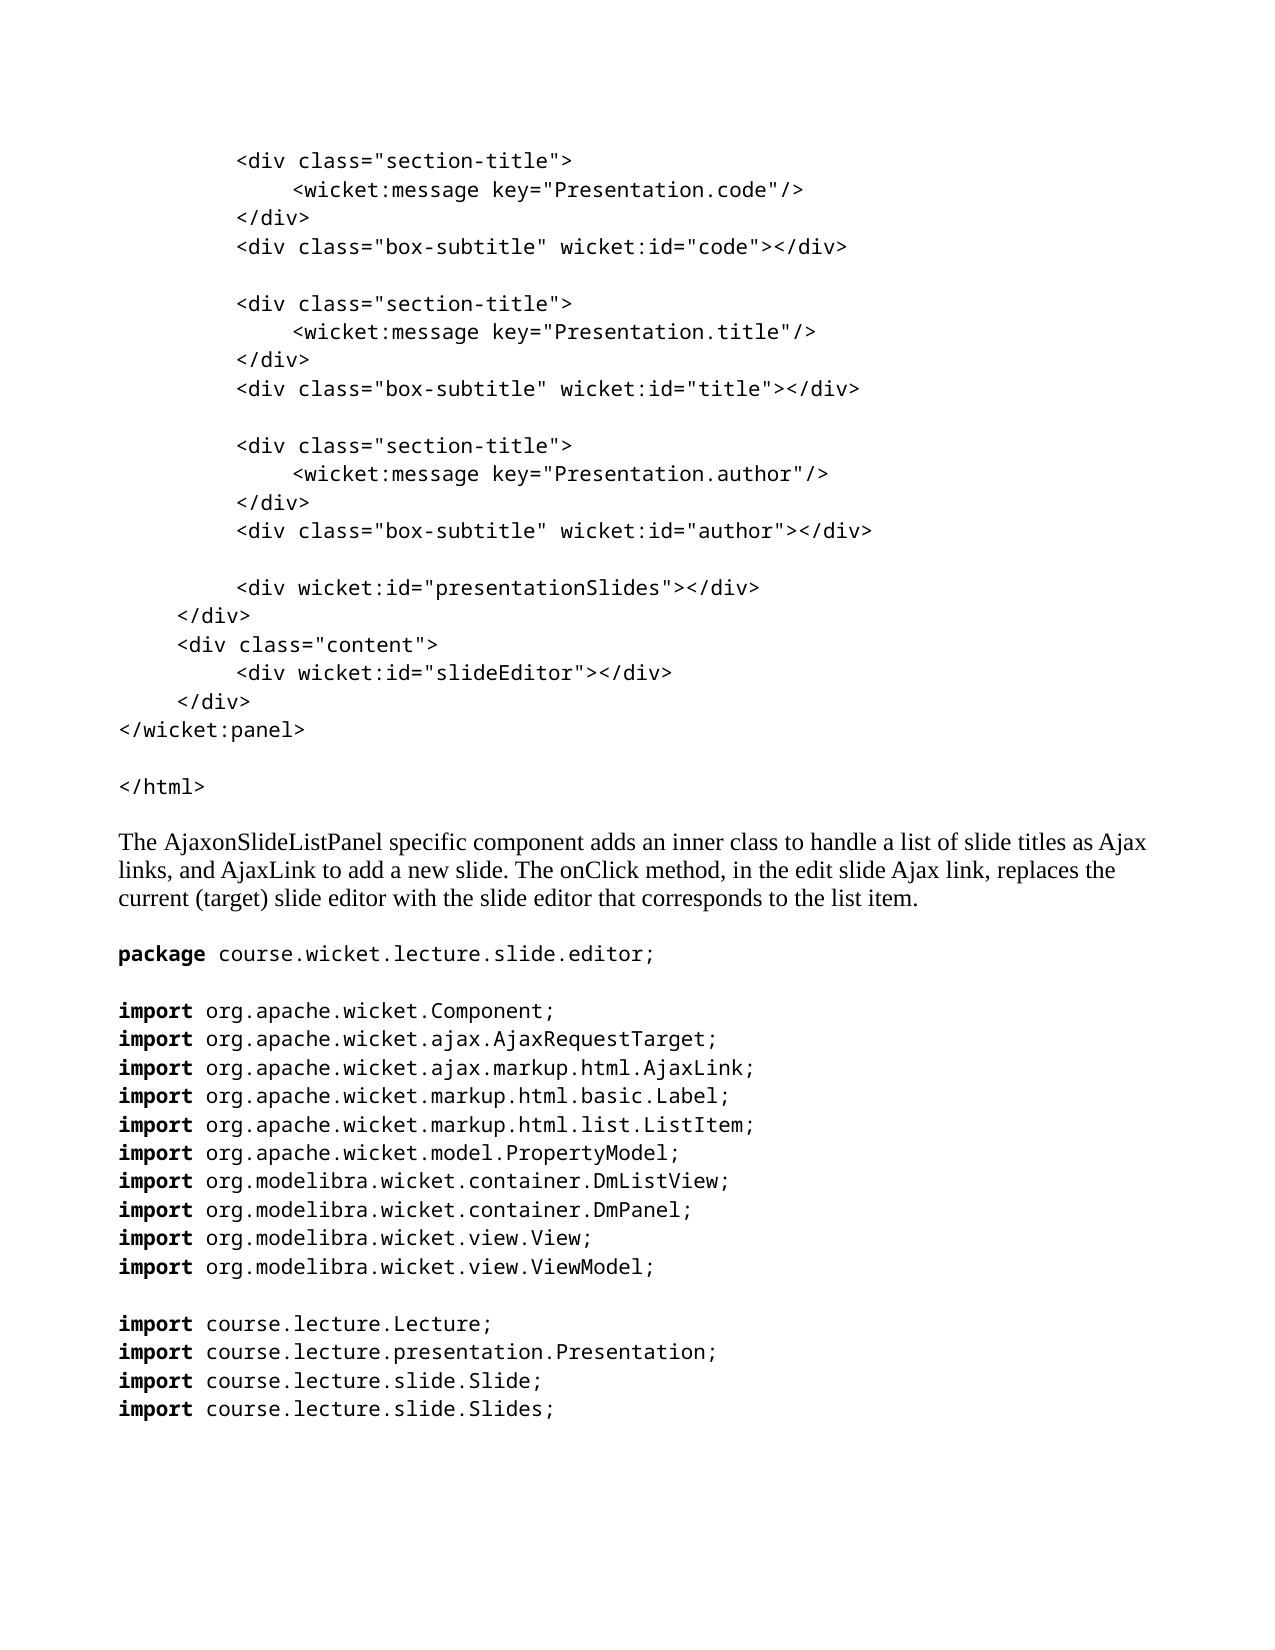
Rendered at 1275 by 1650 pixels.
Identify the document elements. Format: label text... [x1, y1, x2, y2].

text </div> [118, 346, 1157, 374]
text <wicket:message key="Presentation.code"/> [118, 175, 1157, 203]
text <wicket:message key="Presentation.author"/> [118, 459, 1157, 488]
text The AjaxonSlideListPanel specific component adds an inner class to handle a list of slide titles as Ajax links, and AjaxLink to add a new slide. The onClick method, in the edit slide Ajax link, replaces the current (target) slide editor with the slide editor that corresponds to the list item. [118, 828, 1157, 911]
text import course.lecture.presentation.Presentation; [118, 1337, 1157, 1366]
text import org.apache.wicket.ajax.AjaxRequestTarget; [118, 1024, 1157, 1053]
text import org.apache.wicket.markup.html.list.ListItem; [118, 1110, 1157, 1138]
text <div class="box-subtitle" wicket:id="code"></div> [118, 232, 1157, 260]
text <div class="content"> [118, 630, 1157, 658]
text <div class="section-title"> [118, 431, 1157, 459]
text import course.lecture.Lecture; [118, 1309, 1157, 1337]
text </div> [118, 488, 1157, 516]
text <wicket:message key="Presentation.title"/> [118, 317, 1157, 346]
text </div> [118, 203, 1157, 232]
text import org.apache.wicket.Component; [118, 996, 1157, 1024]
text import org.modelibra.wicket.container.DmPanel; [118, 1195, 1157, 1223]
text <div class="section-title"> [118, 147, 1157, 175]
text import org.apache.wicket.ajax.markup.html.AjaxLink; [118, 1053, 1157, 1081]
text </div> [118, 602, 1157, 630]
text <div class="box-subtitle" wicket:id="title"></div> [118, 374, 1157, 402]
text import course.lecture.slide.Slides; [118, 1394, 1157, 1423]
text import org.modelibra.wicket.container.DmListView; [118, 1167, 1157, 1195]
text import course.lecture.slide.Slide; [118, 1366, 1157, 1394]
text <div class="box-subtitle" wicket:id="author"></div> [118, 516, 1157, 545]
text import org.apache.wicket.markup.html.basic.Label; [118, 1081, 1157, 1110]
text import org.apache.wicket.model.PropertyModel; [118, 1138, 1157, 1167]
text </div> [118, 687, 1157, 715]
text import org.modelibra.wicket.view.View; [118, 1223, 1157, 1252]
text </wicket:panel> [118, 715, 1157, 744]
text package course.wicket.lecture.slide.editor; [118, 939, 1157, 968]
text </html> [118, 772, 1157, 801]
text <div class="section-title"> [118, 289, 1157, 317]
text <div wicket:id="presentationSlides"></div> [118, 573, 1157, 602]
text <div wicket:id="slideEditor"></div> [118, 658, 1157, 687]
text import org.modelibra.wicket.view.ViewModel; [118, 1252, 1157, 1280]
